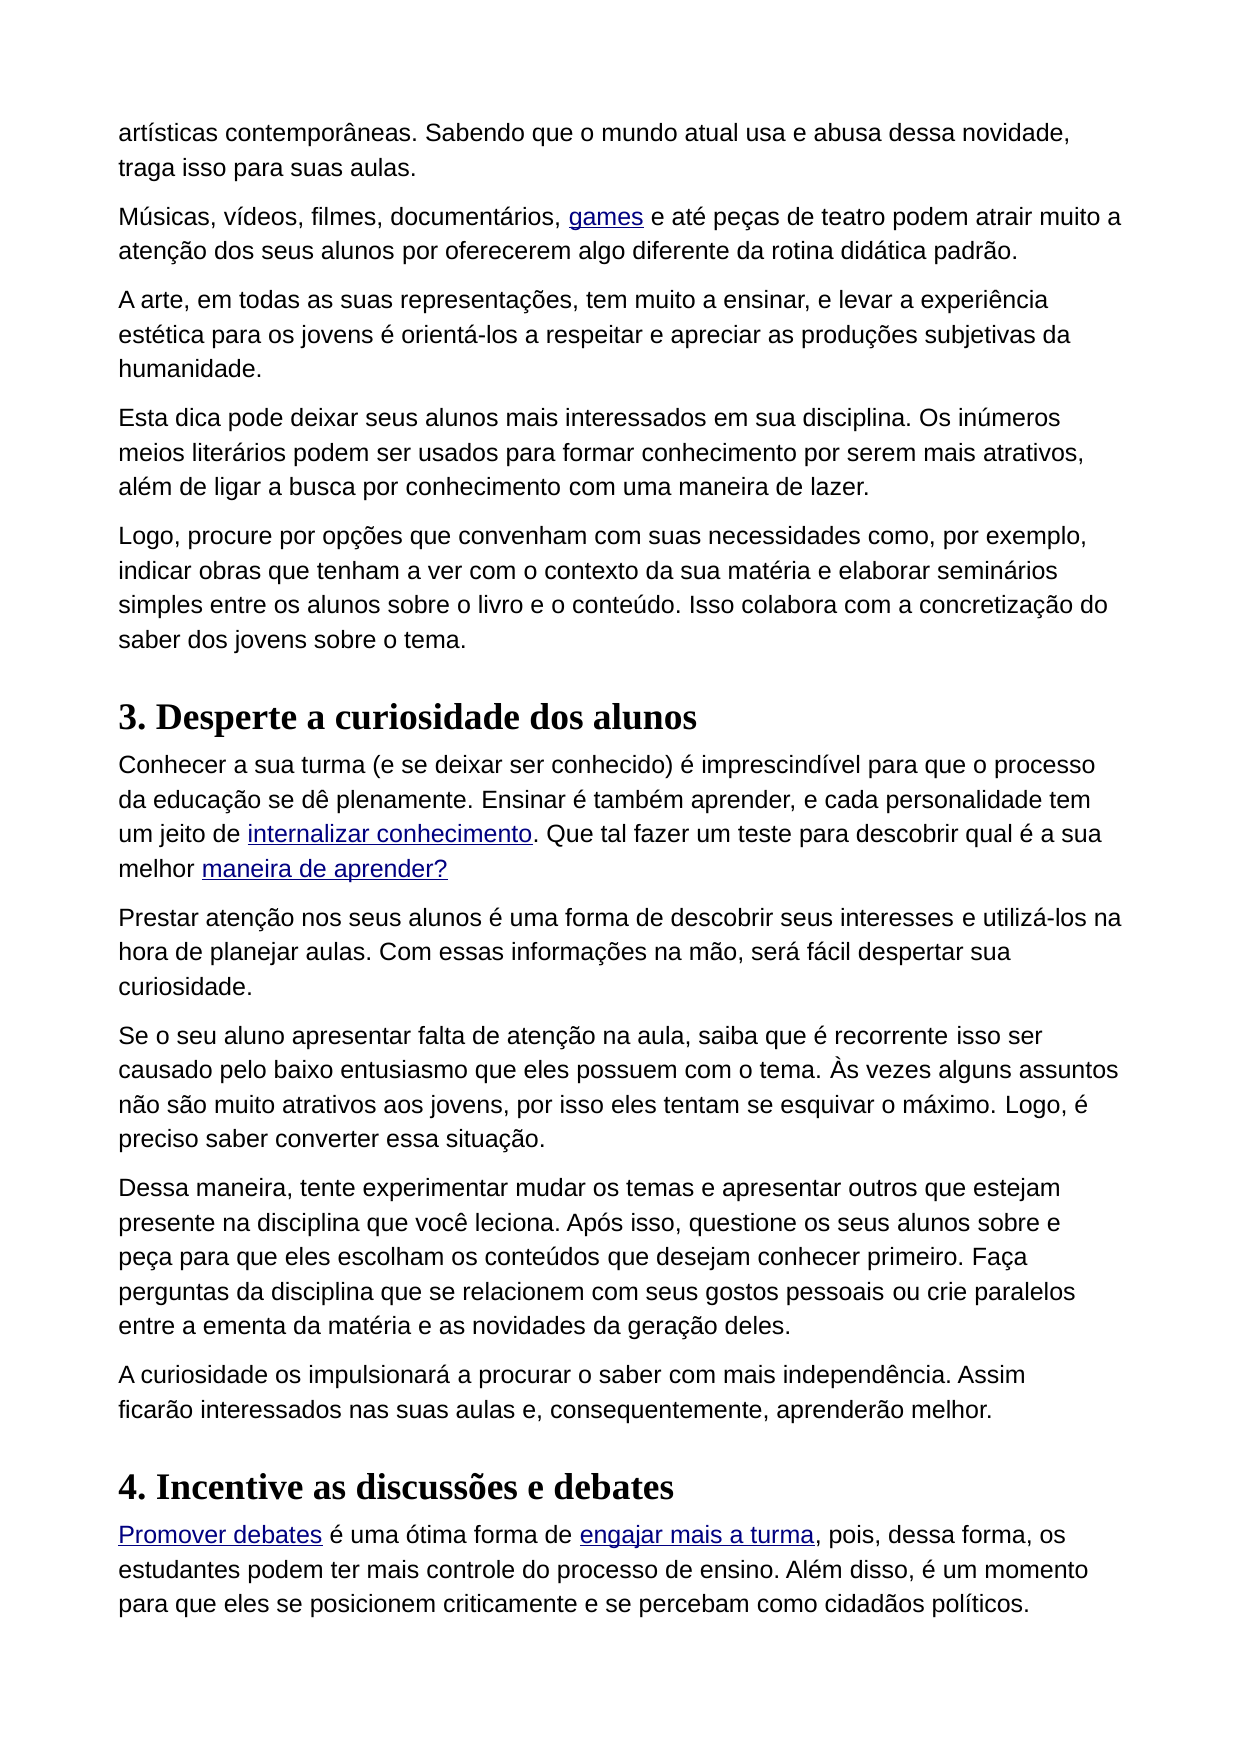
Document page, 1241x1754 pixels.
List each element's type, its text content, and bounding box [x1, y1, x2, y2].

subtitle 4. Incentive as discussões e debates [118, 1464, 1122, 1508]
subtitle 3. Desperte a curiosidade dos alunos [118, 694, 1122, 738]
text A arte, em todas as suas representações, tem muito a ensinar, e levar a experiência estética para os jovens é orientá-los a respeitar e apreciar as produções subjetivas da humanidade. [118, 285, 1122, 383]
text Promover debates é uma ótima forma de engajar mais a turma, pois, dessa forma, os estudantes podem ter mais controle do processo de ensino. Além disso, é um momento para que eles se posicionem criticamente e se percebam como cidadãos políticos. [118, 1520, 1122, 1618]
text Logo, procure por opções que convenham com suas necessidades como, por exemplo, indicar obras que tenham a ver com o contexto da sua matéria e elaborar seminários simples entre os alunos sobre o livro e o conteúdo. Isso colabora com a concretização do saber dos jovens sobre o tema. [118, 521, 1122, 653]
text artísticas contemporâneas. Sabendo que o mundo atual usa e abusa dessa novidade, traga isso para suas aulas. [118, 118, 1122, 181]
text Se o seu aluno apresentar falta de atenção na aula, saiba que é recorrente isso ser causado pelo baixo entusiasmo que eles possuem com o tema. Às vezes alguns assuntos não são muito atrativos aos jovens, por isso eles tentam se esquivar o máximo. Logo, é preciso saber converter essa situação. [118, 1021, 1122, 1153]
text Esta dica pode deixar seus alunos mais interessados em sua disciplina. Os inúmeros meios literários podem ser usados para formar conhecimento por serem mais atrativos, além de ligar a busca por conhecimento com uma maneira de lazer. [118, 403, 1122, 501]
text Músicas, vídeos, filmes, documentários, games e até peças de teatro podem atrair muito a atenção dos seus alunos por oferecerem algo diferente da rotina didática padrão. [118, 202, 1122, 265]
text A curiosidade os impulsionará a procurar o saber com mais independência. Assim ficarão interessados nas suas aulas e, consequentemente, aprenderão melhor. [118, 1360, 1122, 1423]
text Conhecer a sua turma (e se deixar ser conhecido) é imprescindível para que o processo da educação se dê plenamente. Ensinar é também aprender, e cada personalidade tem um jeito de internalizar conhecimento. Que tal fazer um teste para descobrir qual é a sua melhor maneira de aprender? [118, 750, 1122, 882]
text Prestar atenção nos seus alunos é uma forma de descobrir seus interesses e utilizá-los na hora de planejar aulas. Com essas informações na mão, será fácil despertar sua curiosidade. [118, 903, 1122, 1000]
text Dessa maneira, tente experimentar mudar os temas e apresentar outros que estejam presente na disciplina que você leciona. Após isso, questione os seus alunos sobre e peça para que eles escolham os conteúdos que desejam conhecer primeiro. Faça perguntas da disciplina que se relacionem com seus gostos pessoais ou crie paralelos entre a ementa da matéria e as novidades da geração deles. [118, 1173, 1122, 1340]
